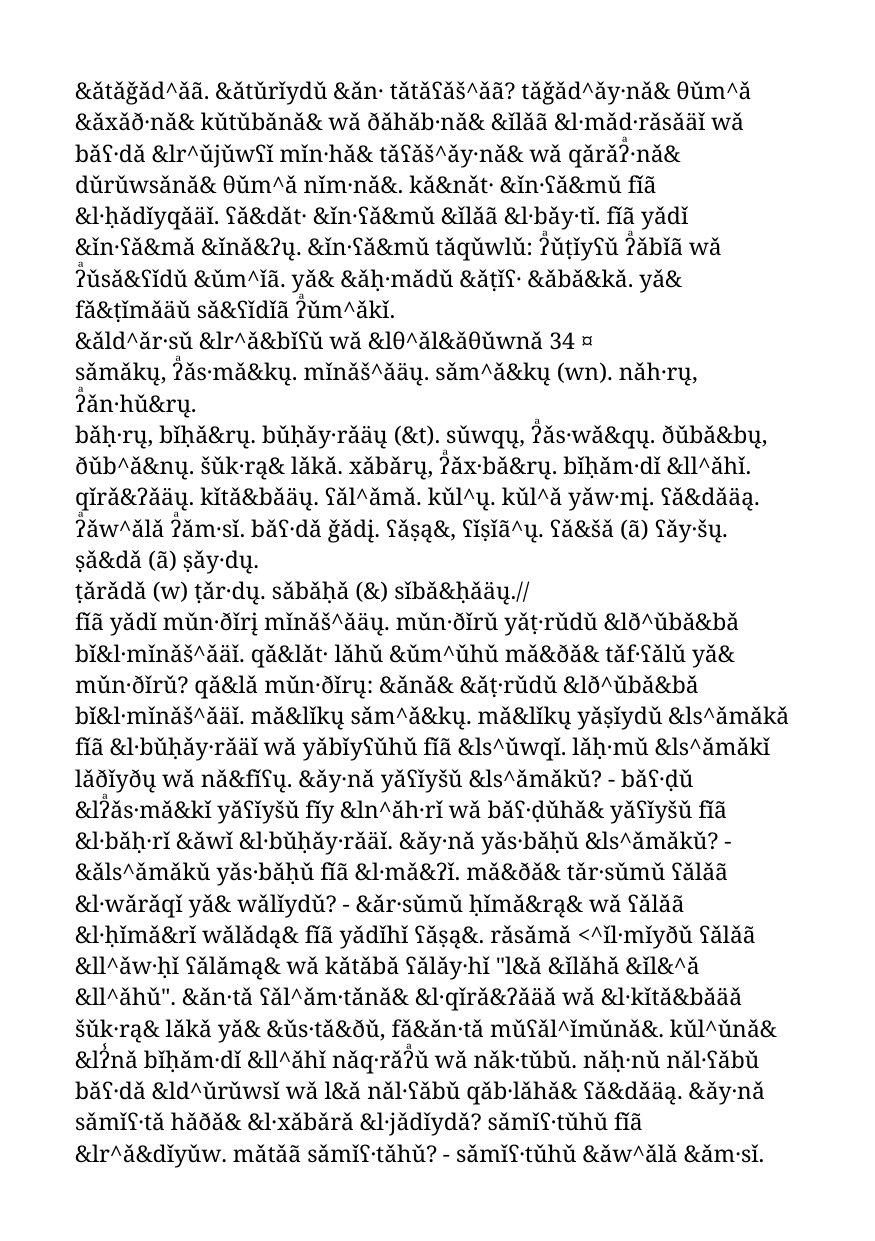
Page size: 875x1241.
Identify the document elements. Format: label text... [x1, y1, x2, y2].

text ṭǎrǎdǎ (w) ṭǎr·dų. sǎbǎḥǎ (&) sǐbǎ&ḥǎäų.// [75, 575, 799, 606]
text sǎmǎkų, ʔͣǎs·mǎ&kų. mǐnǎš^ǎäų. sǎm^ǎ&kų (wn). nǎh·rų, ʔͣǎn·hǔ&rų. [75, 356, 799, 419]
text bǎḥ·rų, bǐḥǎ&rų. bǔḥǎy·rǎäų (&t). sǔwqų, ʔͣǎs·wǎ&qų. ðǔbǎ&bų, ðǔb^ǎ&nų. šǔk·rą& lǎkǎ. xǎbǎrų, ʔͣǎx·bǎ&rų. bǐḥǎm·dǐ &ll^ǎhǐ. qǐrǎ&ʔǎäų. kǐtǎ&bǎäų. ʕǎl^ǎmǎ. kǔl^ų. kǔl^ǎ yǎw·mį. ʕǎ&dǎäą. ʔͣǎw^ǎlǎ ʔͣǎm·sǐ. bǎʕ·dǎ ǧǎdį. ʕǎṣą&, ʕǐṣǐã^ų. ʕǎ&šǎ (ã) ʕǎy·šų. ṣǎ&dǎ (ã) ṣǎy·dų. [75, 419, 799, 575]
text &ǎtǎǧǎd^ǎã. &ǎtǔrǐydǔ &ǎn· tǎtǎʕǎš^ǎã? tǎǧǎd^ǎy·nǎ& θǔm^ǎ &ǎxǎð·nǎ& kǔtǔbǎnǎ& wǎ ðǎhǎb·nǎ& &ǐlǎã &l·mǎd·rǎsǎäǐ wǎ bǎʕ·dǎ &lr^ǔjǔwʕǐ mǐn·hǎ& tǎʕǎš^ǎy·nǎ& wǎ qǎrǎʔͣ·nǎ& dǔrǔwsǎnǎ& θǔm^ǎ nǐm·nǎ&. kǎ&nǎt· &ǐn·ʕǎ&mǔ fǐã &l·ḥǎdǐyqǎäǐ. ʕǎ&dǎt· &ǐn·ʕǎ&mǔ &ǐlǎã &l·bǎy·tǐ. fǐã yǎdǐ &ǐn·ʕǎ&mǎ &ǐnǎ&ʔų. &ǐn·ʕǎ&mǔ tǎqǔwlǔ: ʔͣǔṭǐyʕǔ ʔͣǎbǐã wǎ ʔͣǔsǎ&ʕǐdǔ &ǔm^ǐã. yǎ& &ǎḥ·mǎdǔ &ǎṭǐʕ· &ǎbǎ&kǎ. yǎ& fǎ&ṭǐmǎäǔ sǎ&ʕǐdǐã ʔͣǔm^ǎkǐ. [75, 75, 799, 325]
text &ǎld^ǎr·sǔ &lr^ǎ&bǐʕǔ wǎ &lθ^ǎl&ǎθǔwnǎ 34 ¤ [75, 325, 799, 356]
text fǐã yǎdǐ mǔn·ðǐrį mǐnǎš^ǎäų. mǔn·ðǐrǔ yǎṭ·rǔdǔ &lð^ǔbǎ&bǎ bǐ&l·mǐnǎš^ǎäǐ. qǎ&lǎt· lǎhǔ &ǔm^ǔhǔ mǎ&ðǎ& tǎf·ʕǎlǔ yǎ& mǔn·ðǐrǔ? qǎ&lǎ mǔn·ðǐrų: &ǎnǎ& &ǎṭ·rǔdǔ &lð^ǔbǎ&bǎ bǐ&l·mǐnǎš^ǎäǐ. mǎ&lǐkų sǎm^ǎ&kų. mǎ&lǐkų yǎṣǐydǔ &ls^ǎmǎkǎ fǐã &l·bǔḥǎy·rǎäǐ wǎ yǎbǐyʕǔhǔ fǐã &ls^ǔwqǐ. lǎḥ·mǔ &ls^ǎmǎkǐ lǎðǐyðų wǎ nǎ&fǐʕų. &ǎy·nǎ yǎʕǐyšǔ &ls^ǎmǎkǔ? - bǎʕ·ḍǔ &lʔͣǎs·mǎ&kǐ yǎʕǐyšǔ fǐy &ln^ǎh·rǐ wǎ bǎʕ·ḍǔhǎ& yǎʕǐyšǔ fǐã &l·bǎḥ·rǐ &ǎwǐ &l·bǔḥǎy·rǎäǐ. &ǎy·nǎ yǎs·bǎḥǔ &ls^ǎmǎkǔ? - &ǎls^ǎmǎkǔ yǎs·bǎḥǔ fǐã &l·mǎ&ʔǐ. mǎ&ðǎ& tǎr·sǔmǔ ʕǎlǎã &l·wǎrǎqǐ yǎ& wǎlǐydǔ? - &ǎr·sǔmǔ ḥǐmǎ&rą& wǎ ʕǎlǎã &l·ḥǐmǎ&rǐ wǎlǎdą& fǐã yǎdǐhǐ ʕǎṣą&. rǎsǎmǎ <^ǐl·mǐyðǔ ʕǎlǎã &ll^ǎw·ḥǐ ʕǎlǎmą& wǎ kǎtǎbǎ ʕǎlǎy·hǐ "l&ǎ &ǐlǎhǎ &ǐl&^ǎ &ll^ǎhǔ". &ǎn·tǎ ʕǎl^ǎm·tǎnǎ& &l·qǐrǎ&ʔǎäǎ wǎ &l·kǐtǎ&bǎäǎ šǔk·rą& lǎkǎ yǎ& &ǔs·tǎ&ðǔ, fǎ&ǎn·tǎ mǔʕǎl^ǐmǔnǎ&. kǔl^ǔnǎ& &lʔ̾nǎ bǐḥǎm·dǐ &ll^ǎhǐ nǎq·rǎʔͣǔ wǎ nǎk·tǔbǔ. nǎḥ·nǔ nǎl·ʕǎbǔ bǎʕ·dǎ &ld^ǔrǔwsǐ wǎ l&ǎ nǎl·ʕǎbǔ qǎb·lǎhǎ& ʕǎ&dǎäą. &ǎy·nǎ sǎmǐʕ·tǎ hǎðǎ& &l·xǎbǎrǎ &l·jǎdǐydǎ? sǎmǐʕ·tǔhǔ fǐã &lr^ǎ&dǐyǔw. mǎtǎã sǎmǐʕ·tǎhǔ? - sǎmǐʕ·tǔhǔ &ǎw^ǎlǎ &ǎm·sǐ. [75, 606, 799, 1169]
